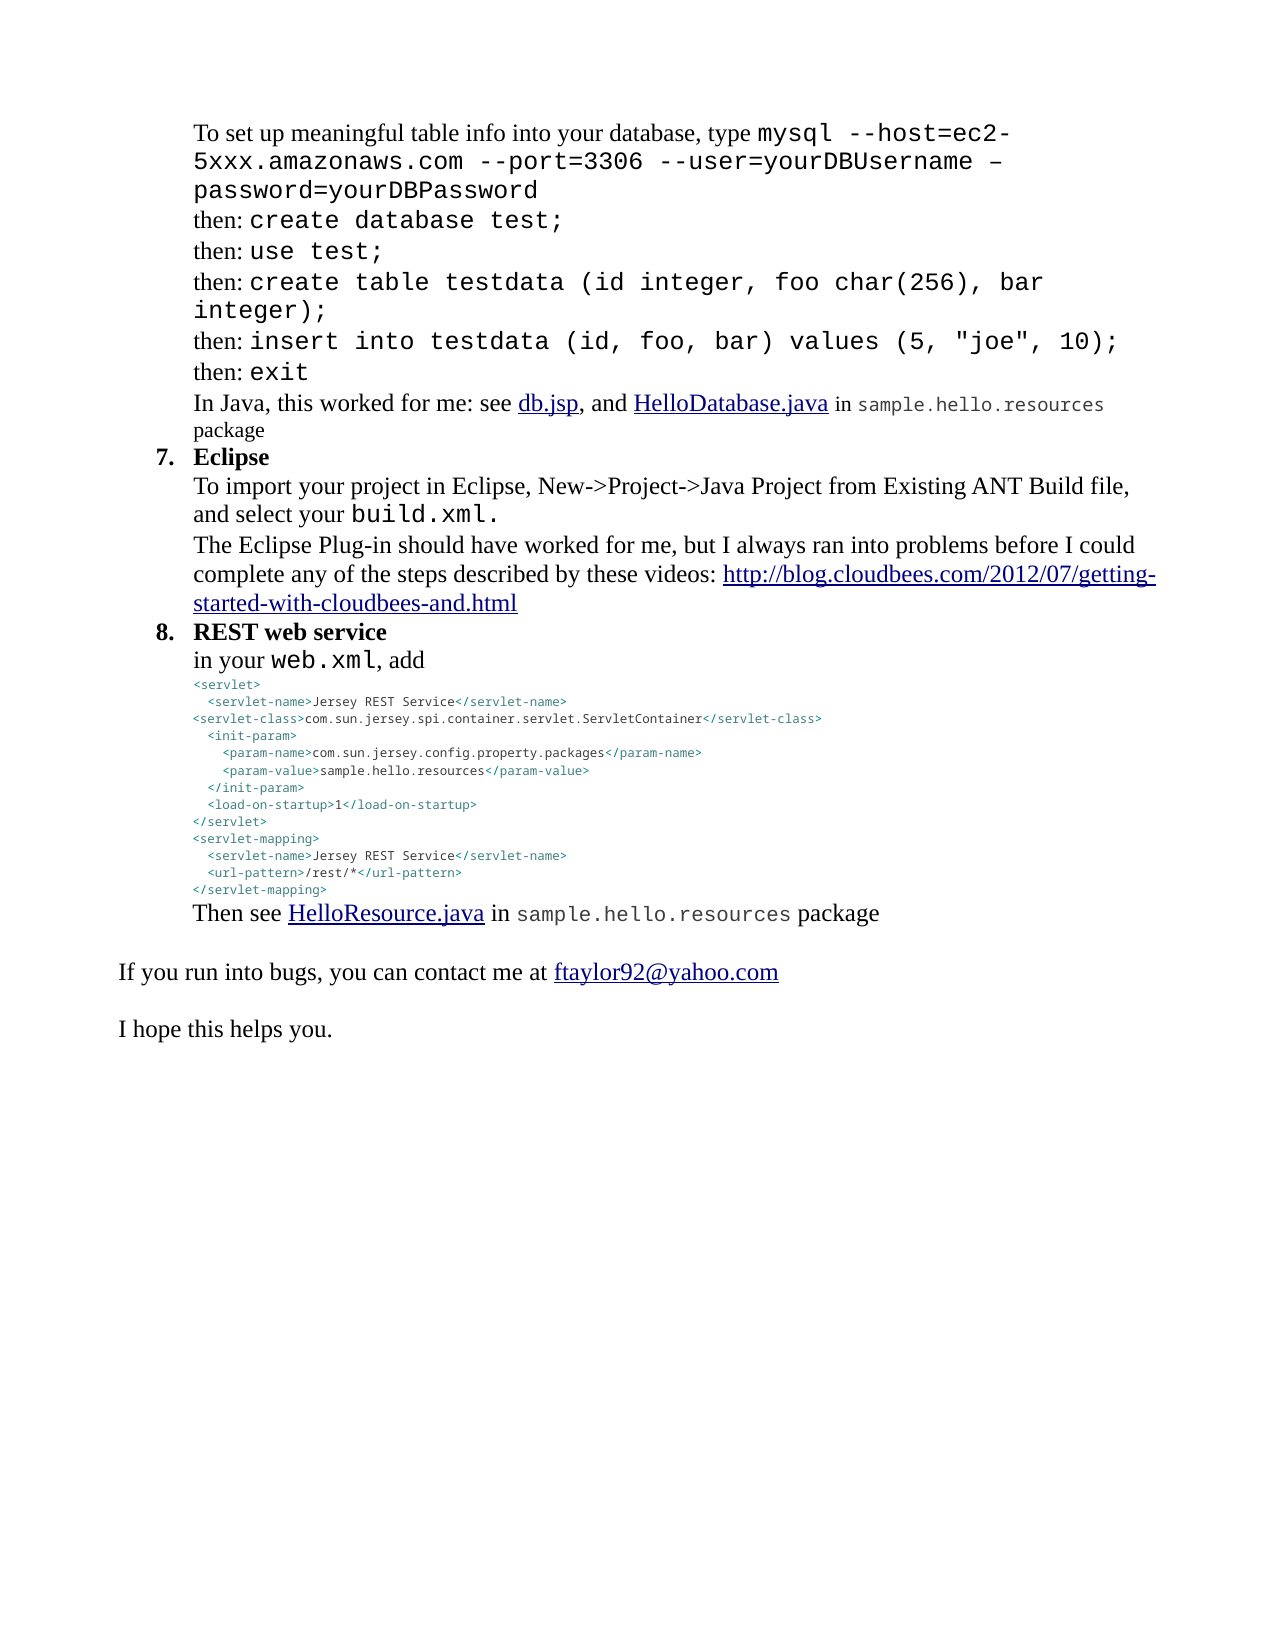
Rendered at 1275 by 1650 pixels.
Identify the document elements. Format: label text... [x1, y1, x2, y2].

list then: insert into testdata (id, foo, bar) values (5, "joe", 10); [156, 326, 1157, 357]
text </init-param> [118, 779, 1157, 796]
text </servlet-mapping> [118, 881, 1157, 898]
text <servlet-class>com.sun.jersey.spi.container.servlet.ServletContainer</servlet-class> [118, 710, 1157, 727]
text <servlet-name>Jersey REST Service</servlet-name> [118, 693, 1157, 710]
list then: use test; [156, 236, 1157, 267]
list To set up meaningful table info into your database, type mysql --host=ec2-5xxx.amazonaws.com --port=3306 --user=yourDBUsername –password=yourDBPassword [156, 118, 1157, 206]
text <init-param> [118, 727, 1157, 744]
list REST web service [156, 617, 1157, 645]
text Then see HelloResource.java in sample.hello.resources package [118, 898, 1157, 928]
list To import your project in Eclipse, New->Project->Java Project from Existing ANT Build file, and select your build.xml. [156, 471, 1157, 530]
text </servlet> [118, 813, 1157, 830]
list then: create table testdata (id integer, foo char(256), bar integer); [156, 267, 1157, 326]
list Eclipse [156, 442, 1157, 471]
list in your web.xml, add [156, 645, 1157, 676]
list then: create database test; [156, 206, 1157, 236]
text <param-value>sample.hello.resources</param-value> [118, 762, 1157, 779]
text <param-name>com.sun.jersey.config.property.packages</param-name> [118, 744, 1157, 762]
list <servlet> [156, 676, 1157, 693]
text <servlet-name>Jersey REST Service</servlet-name> [118, 847, 1157, 864]
text <url-pattern>/rest/*</url-pattern> [118, 864, 1157, 881]
list The Eclipse Plug-in should have worked for me, but I always ran into problems before I could complete any of the steps described by these videos: http://blog.cloudbees.com/2012/07/getting-started-with-cloudbees-and.html [156, 530, 1157, 617]
text <load-on-startup>1</load-on-startup> [118, 796, 1157, 813]
text If you run into bugs, you can contact me at ftaylor92@yahoo.com [118, 957, 1157, 985]
text I hope this helps you. [118, 1014, 1157, 1043]
list then: exit [156, 357, 1157, 388]
text <servlet-mapping> [118, 830, 1157, 847]
list In Java, this worked for me: see db.jsp, and HelloDatabase.java in sample.hello.resources package [156, 388, 1157, 442]
